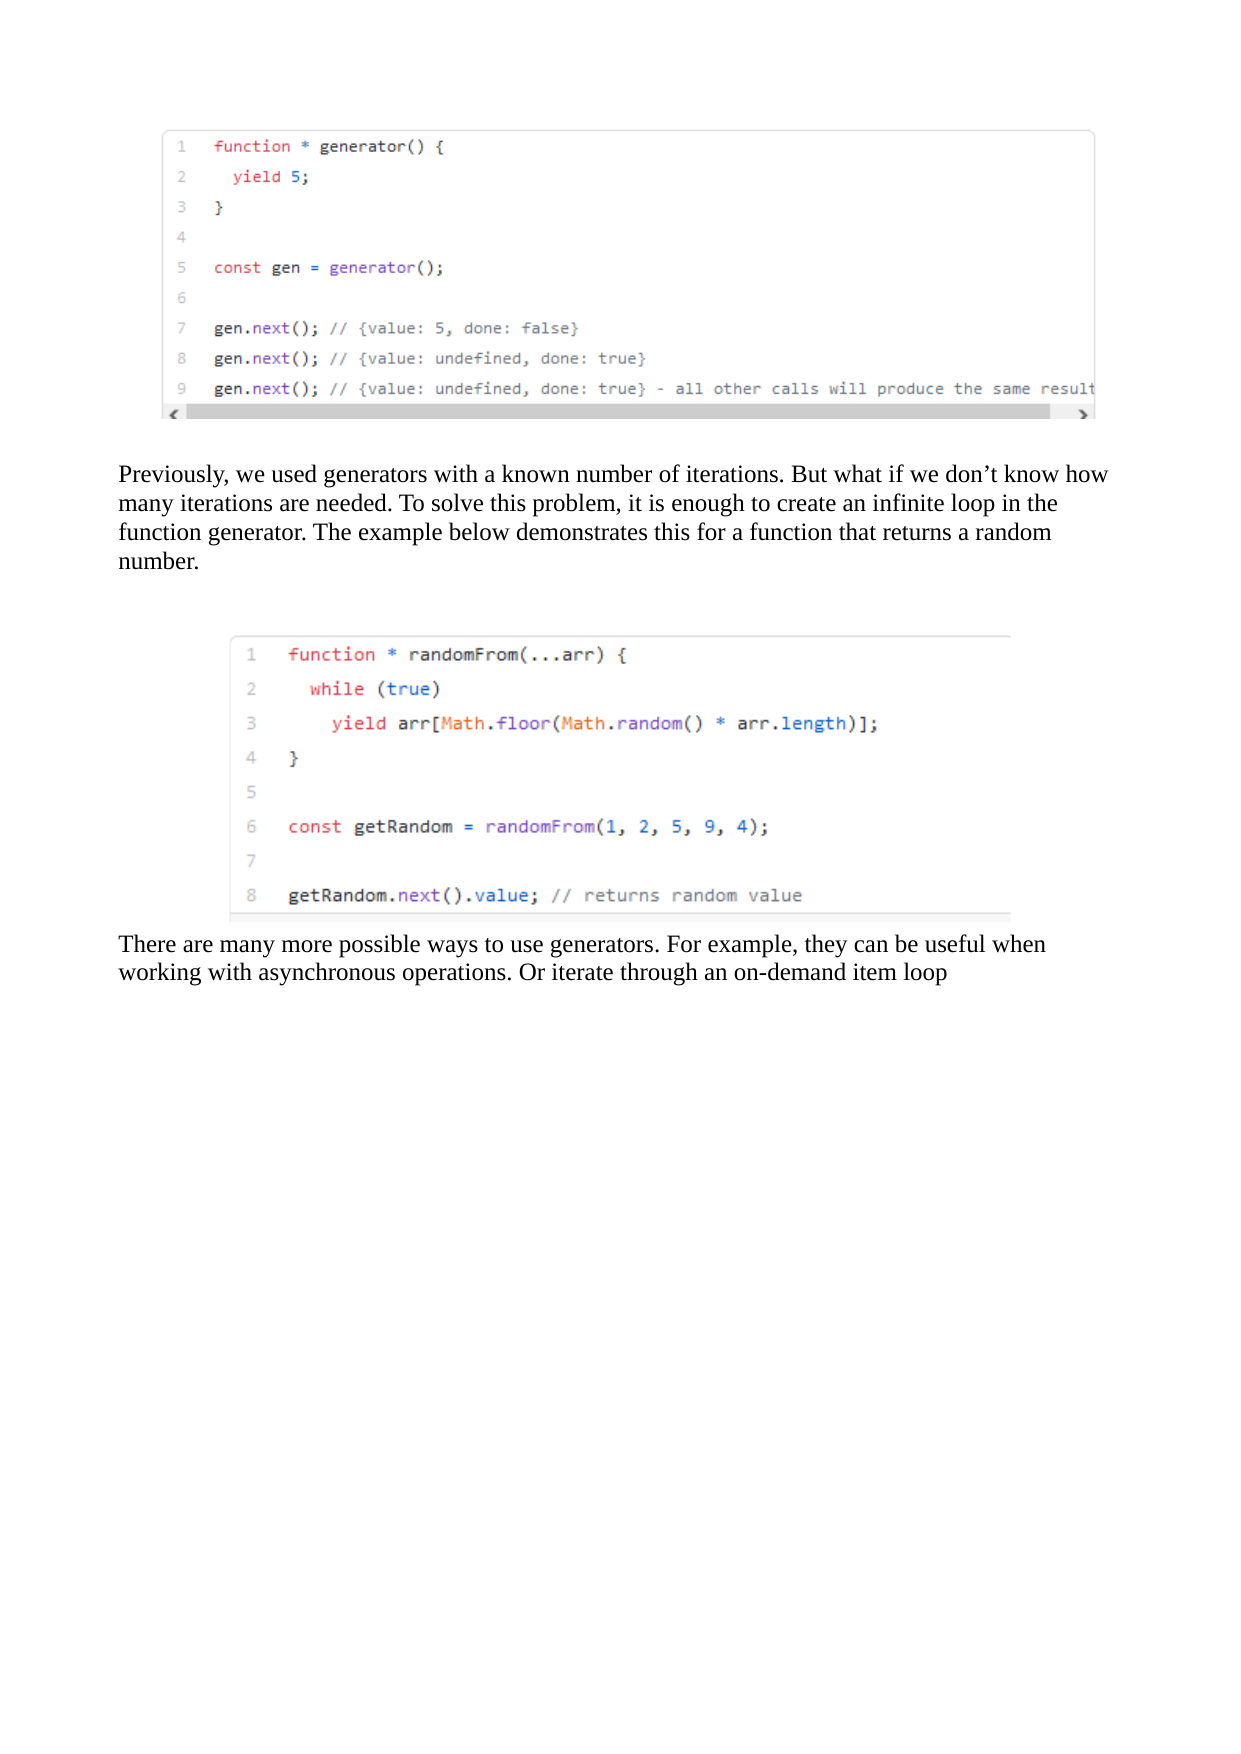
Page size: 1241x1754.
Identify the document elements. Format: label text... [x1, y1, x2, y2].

picture [118, 112, 1123, 419]
text Previously, we used generators with a known number of iterations. But what if we don’t know how many iterations are needed. To solve this problem, it is enough to create an infinite loop in the function generator. The example below demonstrates this for a function that returns a random number. [118, 459, 1122, 574]
picture [229, 628, 1011, 922]
text There are many more possible ways to use generators. For example, they can be useful when working with asynchronous operations. Or iterate through an on-demand item loop [118, 929, 1122, 986]
